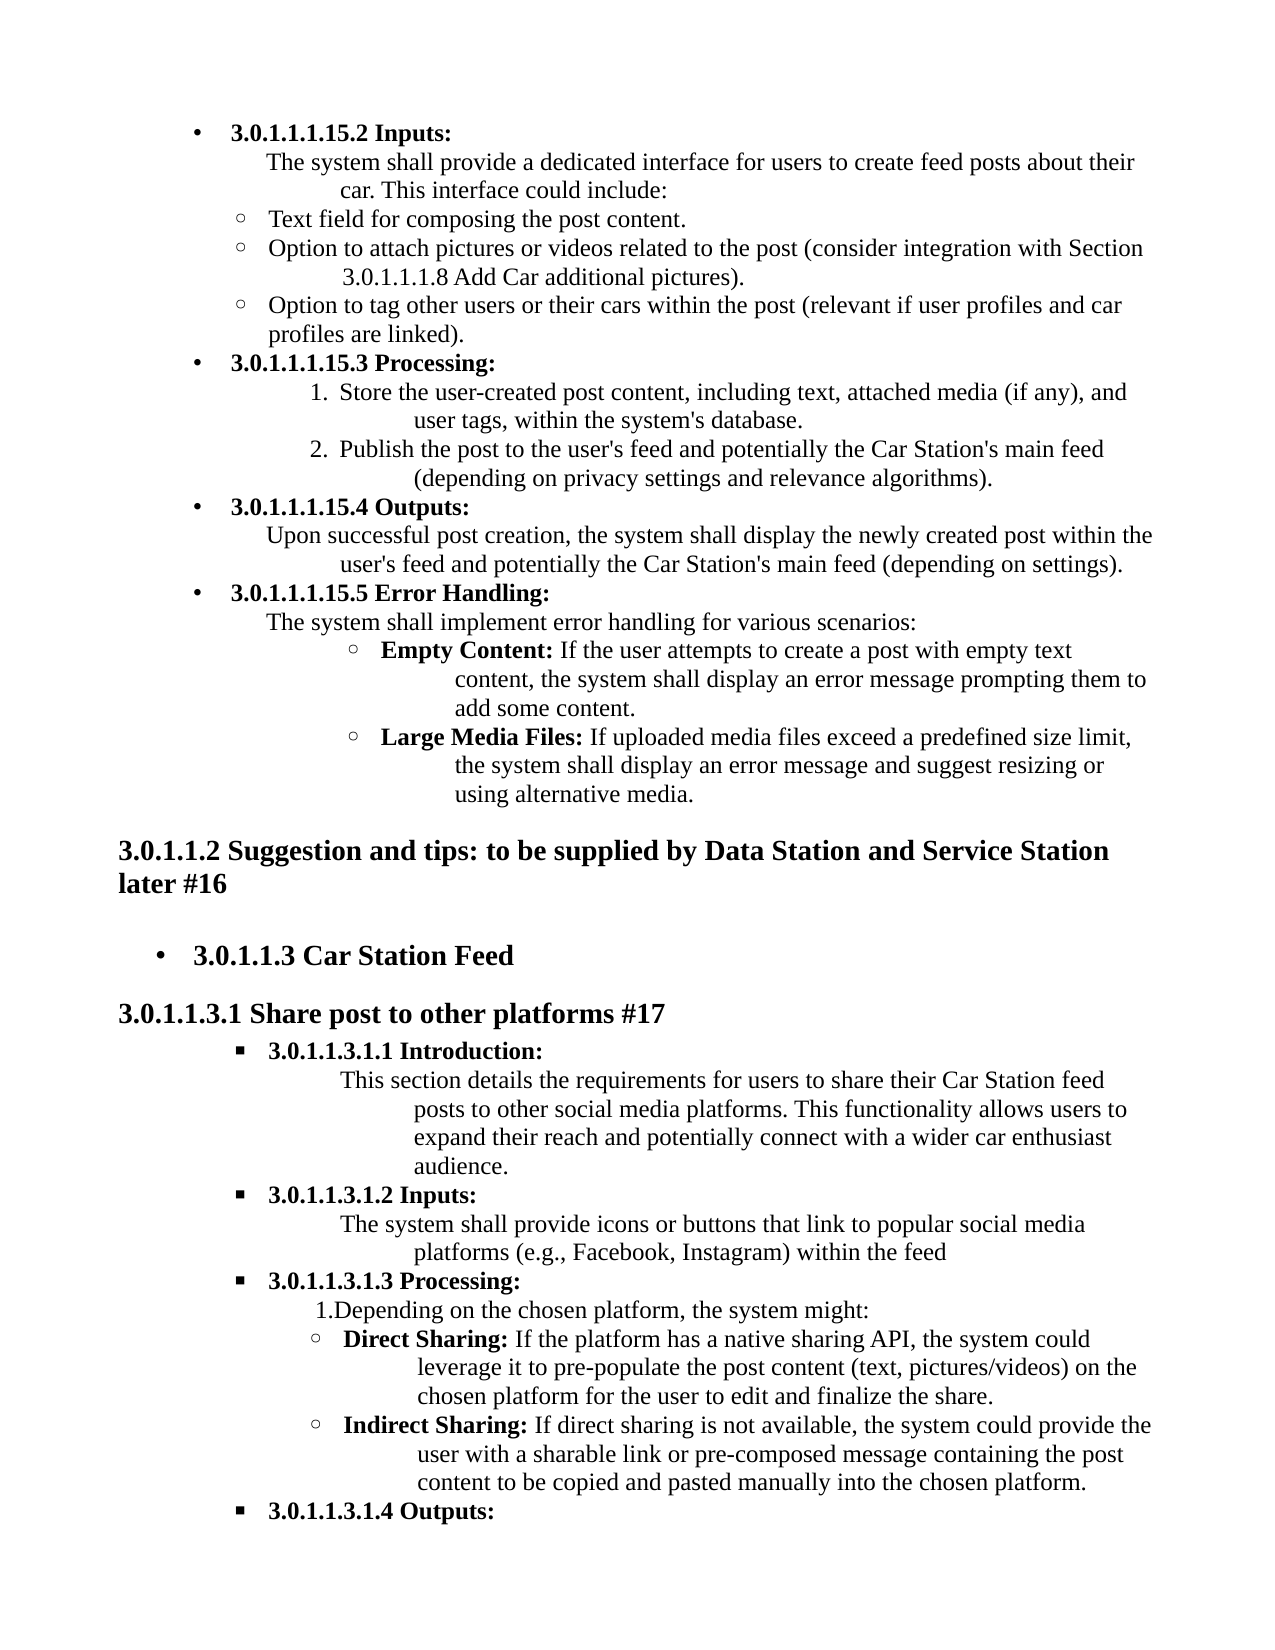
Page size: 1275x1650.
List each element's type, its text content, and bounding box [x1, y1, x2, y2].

list Publish the post to the user's feed and potentially the Car Station's main feed (depending on privacy settings and relevance algorithms). [309, 434, 1157, 492]
list Large Media Files: If uploaded media files exceed a predefined size limit, the system shall display an error message and suggest resizing or using alternative media. [343, 722, 1157, 808]
list Depending on the chosen platform, the system might: [202, 1295, 1157, 1324]
list 3.0.1.1.1.15.4 Outputs: [193, 492, 1157, 521]
subtitle 3.0.1.1.2 Suggestion and tips: to be supplied by Data Station and Service Station later #16 [118, 833, 1157, 900]
list 3.0.1.1.1.15.2 Inputs: [193, 118, 1157, 147]
list 3.0.1.1.1.15.3 Processing: [193, 348, 1157, 377]
list 3.0.1.1.1.15.5 Error Handling: [193, 578, 1157, 607]
text The system shall implement error handling for various scenarios: [266, 607, 1157, 636]
subtitle 3.0.1.1.3 Car Station Feed [156, 938, 1157, 971]
text The system shall provide a dedicated interface for users to create feed posts about their car. This interface could include: [266, 147, 1157, 204]
subtitle 3.0.1.1.3.1 Share post to other platforms #17 [118, 996, 1157, 1030]
list Text field for composing the post content. [231, 204, 1157, 233]
list Store the user-created post content, including text, attached media (if any), and user tags, within the system's database. [309, 377, 1157, 434]
text Upon successful post creation, the system shall display the newly created post within the user's feed and potentially the Car Station's main feed (depending on settings). [266, 521, 1157, 578]
text The system shall provide icons or buttons that link to popular social media platforms (e.g., Facebook, Instagram) within the feed [340, 1209, 1157, 1266]
list 3.0.1.1.3.1.3 Processing: [231, 1266, 1157, 1295]
list Direct Sharing: If the platform has a native sharing API, the system could leverage it to pre-populate the post content (text, pictures/videos) on the chosen platform for the user to edit and finalize the share. [306, 1324, 1157, 1410]
list Option to tag other users or their cars within the post (relevant if user profiles and car profiles are linked). [231, 291, 1157, 348]
list 3.0.1.1.3.1.4 Outputs: [231, 1496, 1157, 1525]
list 3.0.1.1.3.1.1 Introduction: [231, 1036, 1157, 1065]
list Option to attach pictures or videos related to the post (consider integration with Section 3.0.1.1.1.8 Add Car additional pictures). [231, 233, 1157, 291]
list 3.0.1.1.3.1.2 Inputs: [231, 1180, 1157, 1209]
text This section details the requirements for users to share their Car Station feed posts to other social media platforms. This functionality allows users to expand their reach and potentially connect with a wider car enthusiast audience. [340, 1065, 1157, 1180]
list Indirect Sharing: If direct sharing is not available, the system could provide the user with a sharable link or pre-composed message containing the post content to be copied and pasted manually into the chosen platform. [306, 1410, 1157, 1496]
list Empty Content: If the user attempts to create a post with empty text content, the system shall display an error message prompting them to add some content. [343, 636, 1157, 722]
